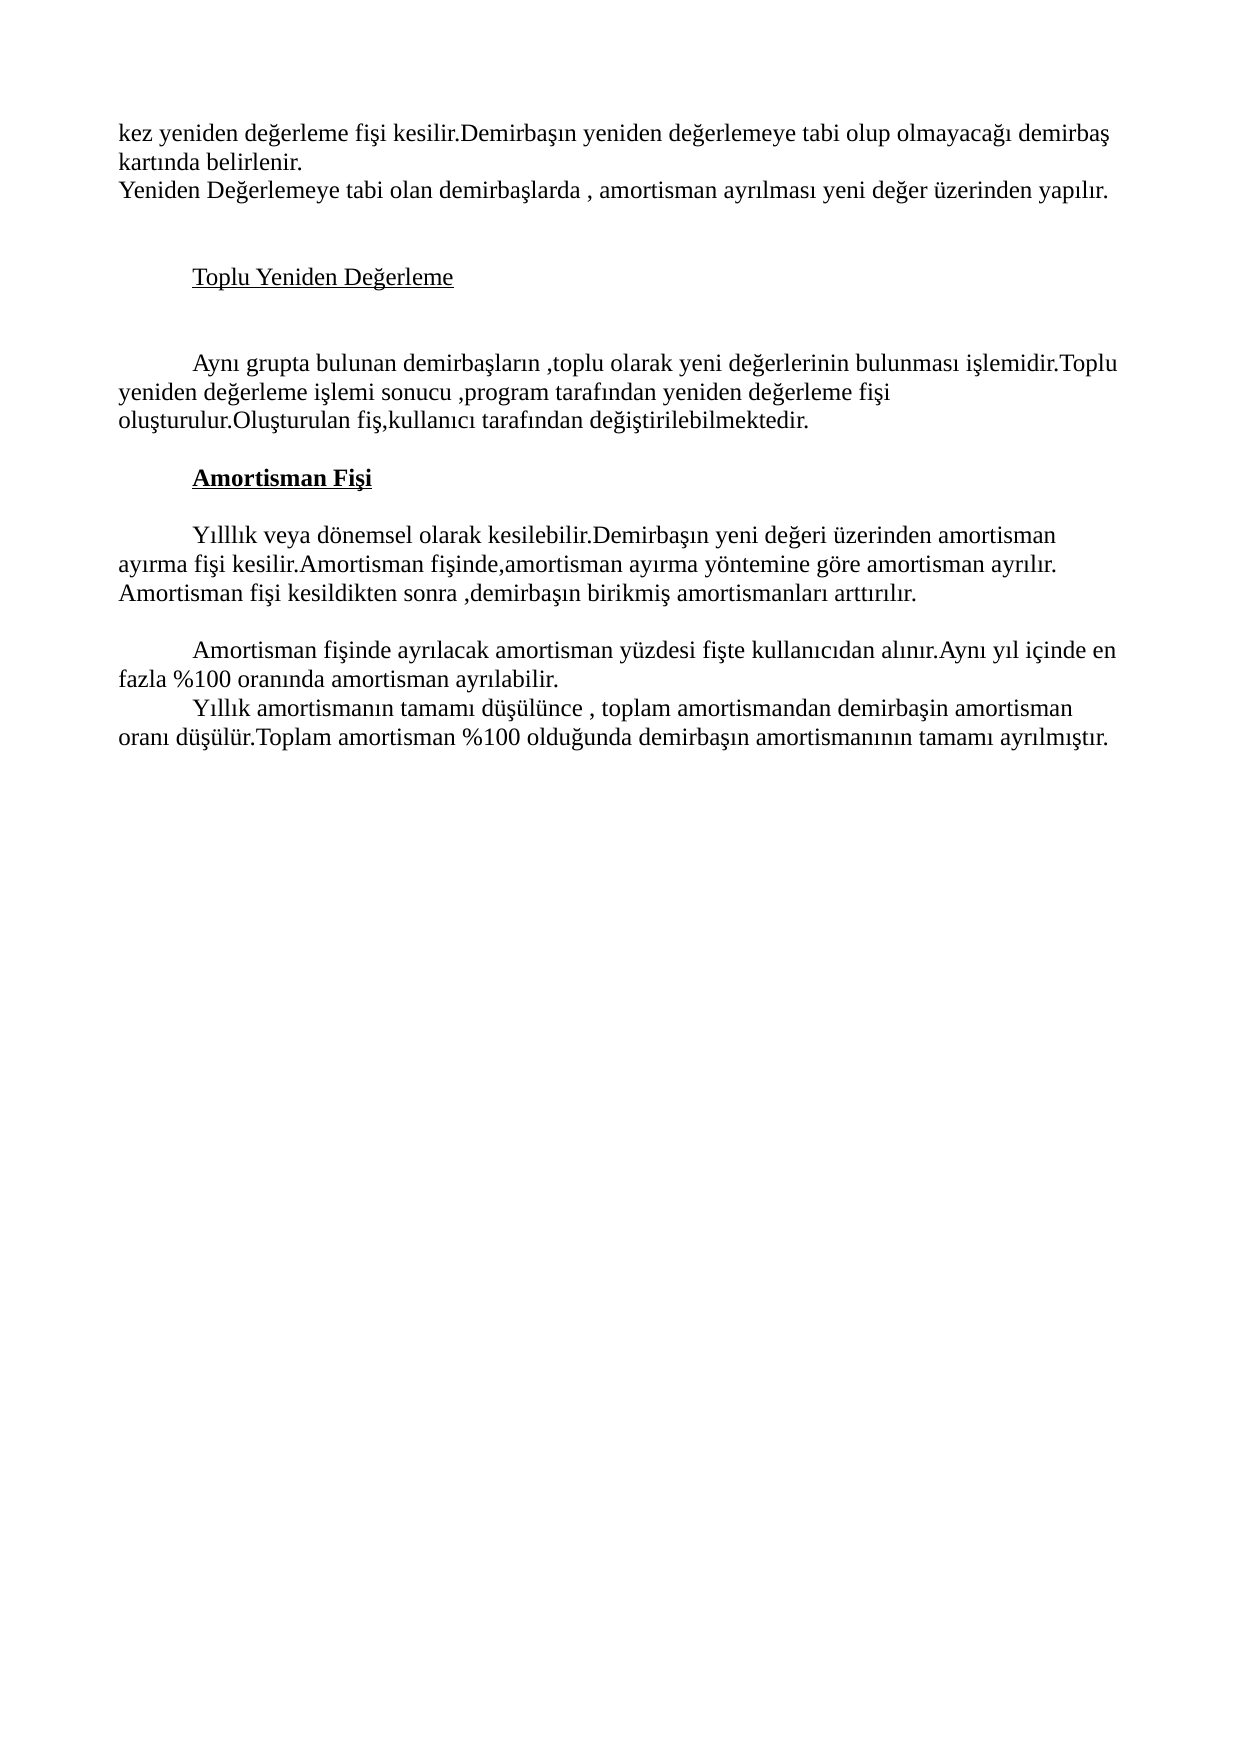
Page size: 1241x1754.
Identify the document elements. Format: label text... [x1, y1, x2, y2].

text Toplu Yeniden Değerleme [118, 262, 1122, 291]
text Amortisman fişinde ayrılacak amortisman yüzdesi fişte kullanıcıdan alınır.Aynı yıl içinde en fazla %100 oranında amortisman ayrılabilir. [118, 636, 1122, 693]
text Amortisman Fişi [118, 463, 1122, 492]
text kez yeniden değerleme fişi kesilir.Demirbaşın yeniden değerlemeye tabi olup olmayacağı demirbaş kartında belirlenir. [118, 118, 1122, 176]
text Amortisman fişi kesildikten sonra ,demirbaşın birikmiş amortismanları arttırılır. [118, 578, 1122, 607]
text Yılllık veya dönemsel olarak kesilebilir.Demirbaşın yeni değeri üzerinden amortisman ayırma fişi kesilir.Amortisman fişinde,amortisman ayırma yöntemine göre amortisman ayrılır. [118, 521, 1122, 578]
text Yeniden Değerlemeye tabi olan demirbaşlarda , amortisman ayrılması yeni değer üzerinden yapılır. [118, 176, 1122, 204]
text Yıllık amortismanın tamamı düşülünce , toplam amortismandan demirbaşin amortisman oranı düşülür.Toplam amortisman %100 olduğunda demirbaşın amortismanının tamamı ayrılmıştır. [118, 693, 1122, 751]
text Aynı grupta bulunan demirbaşların ,toplu olarak yeni değerlerinin bulunması işlemidir.Toplu yeniden değerleme işlemi sonucu ,program tarafından yeniden değerleme fişi oluşturulur.Oluşturulan fiş,kullanıcı tarafından değiştirilebilmektedir. [118, 348, 1122, 434]
